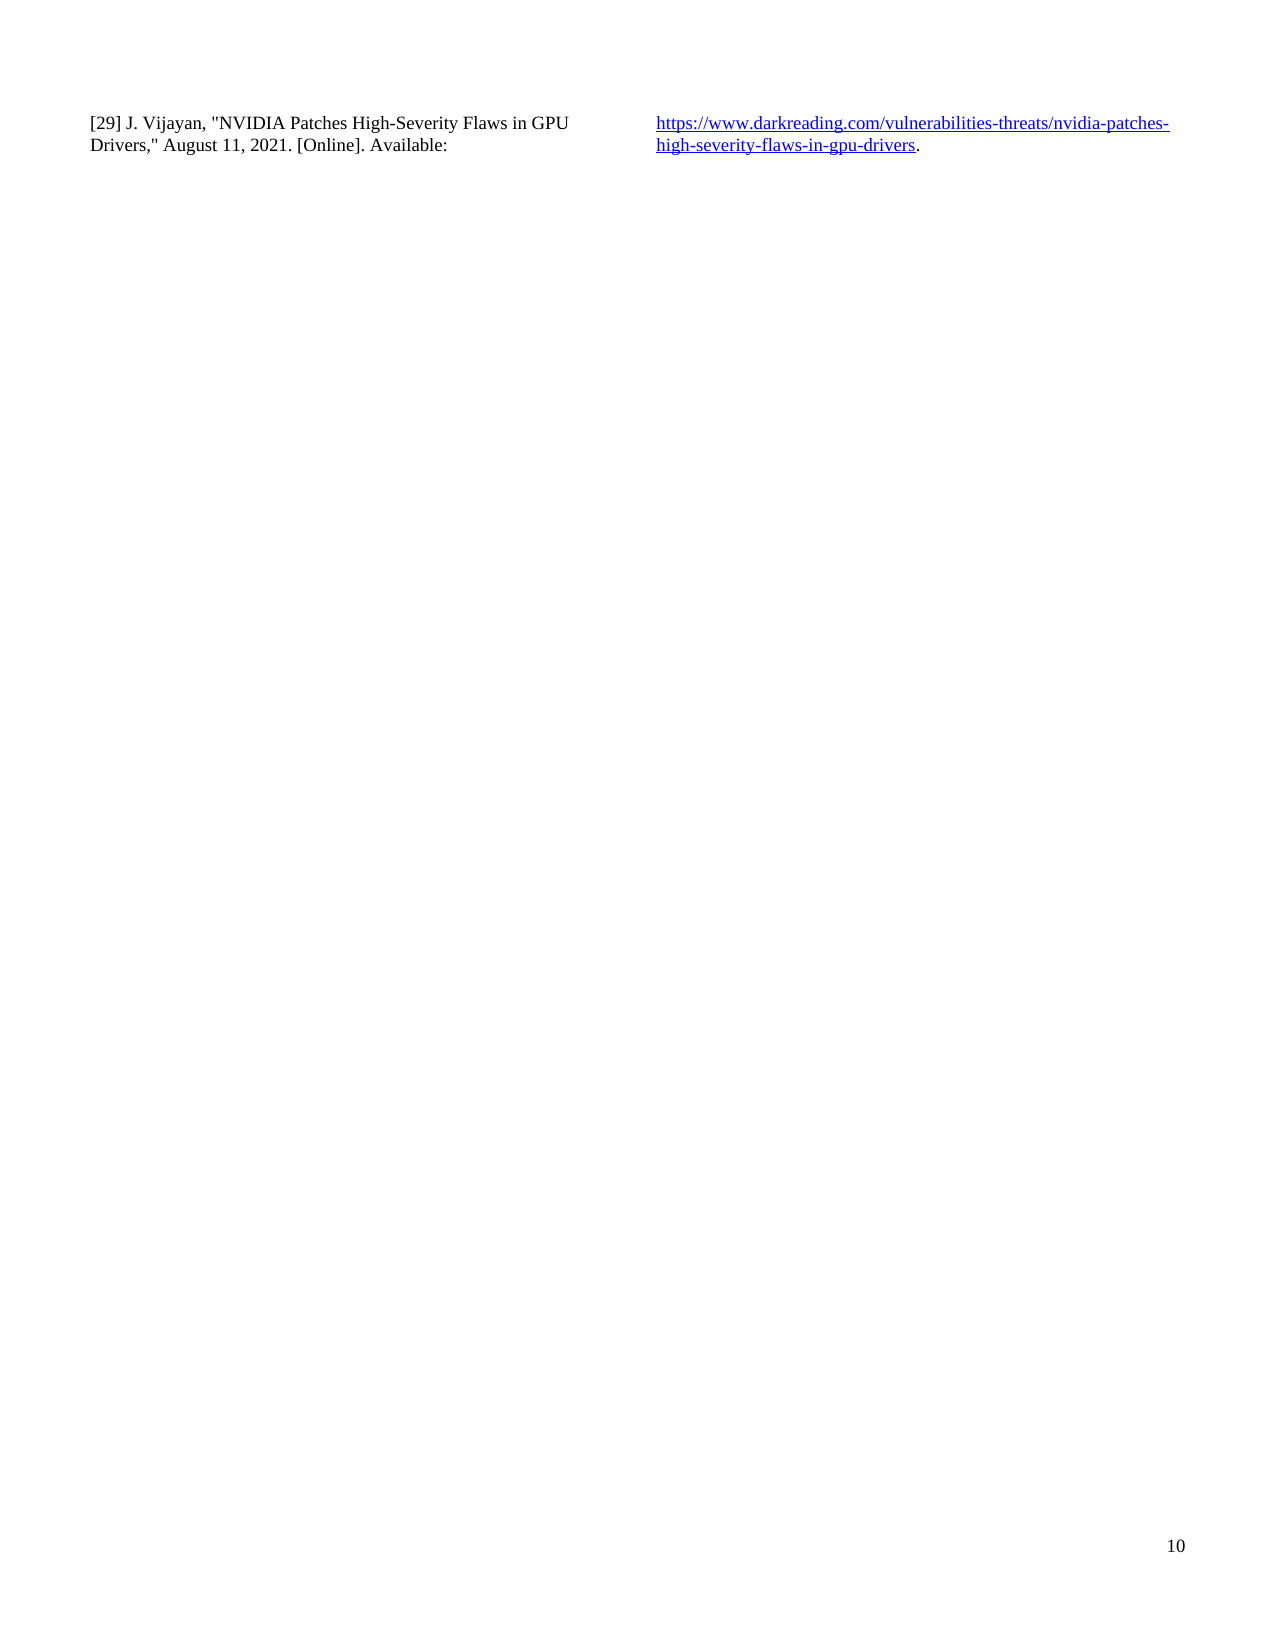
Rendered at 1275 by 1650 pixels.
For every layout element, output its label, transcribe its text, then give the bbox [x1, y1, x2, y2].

text https://www.darkreading.com/vulnerabilities-threats/nvidia-patches-high-severity-flaws-in-gpu-drivers. [656, 112, 1185, 155]
text [29] J. Vijayan, "NVIDIA Patches High-Severity Flaws in GPU Drivers," August 11, 2021. [Online]. Available: [90, 112, 619, 155]
